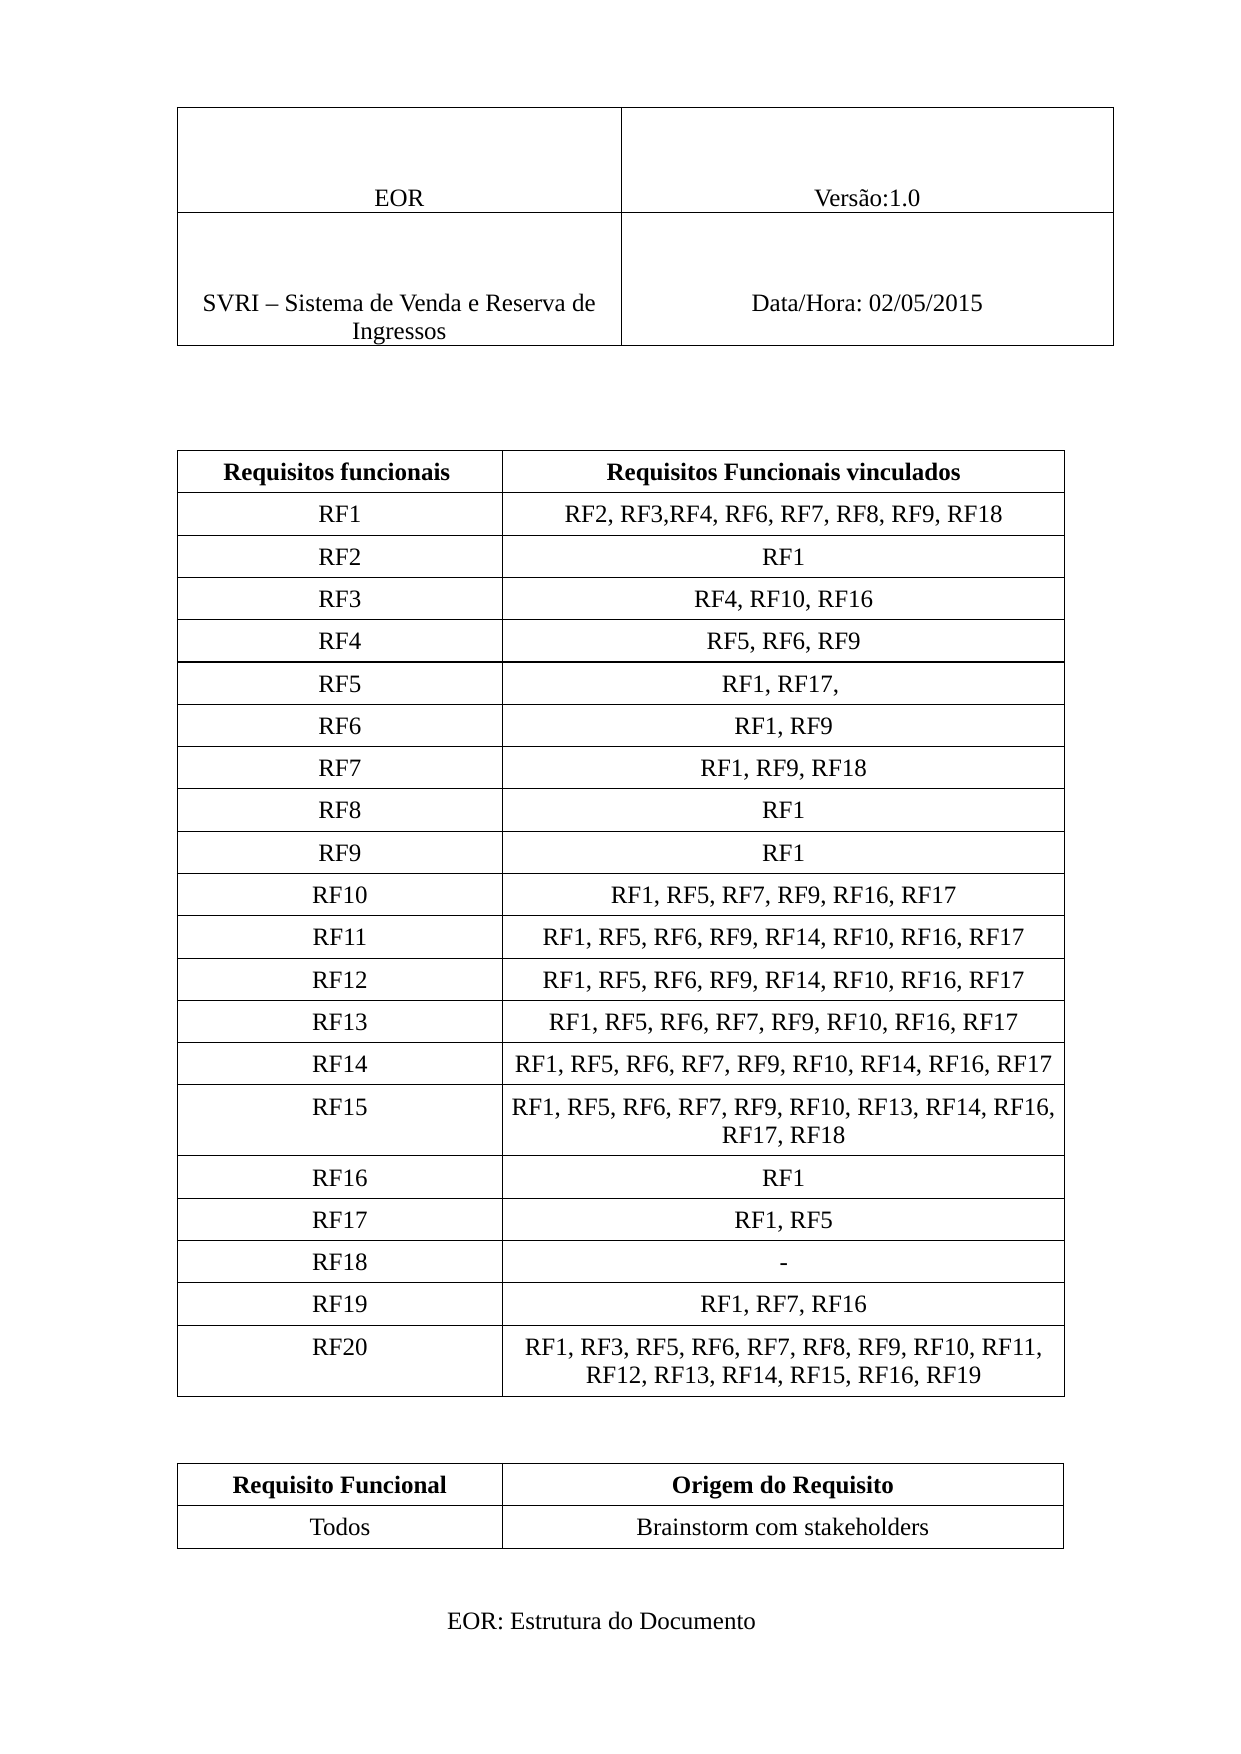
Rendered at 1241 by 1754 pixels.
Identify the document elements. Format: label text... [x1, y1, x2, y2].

table_cell Brainstorm com stakeholders [503, 1506, 1063, 1547]
table_cell RF16 [178, 1156, 502, 1198]
table_header Requisito Funcional [178, 1464, 502, 1505]
table_cell RF1, RF5, RF7, RF9, RF16, RF17 [503, 874, 1064, 915]
table_cell RF10 [178, 874, 502, 915]
table_cell RF11 [178, 916, 502, 957]
table_cell RF1, RF5, RF6, RF7, RF9, RF10, RF16, RF17 [503, 1001, 1064, 1042]
table_cell RF7 [178, 747, 502, 788]
table_cell - [503, 1241, 1064, 1282]
table_cell RF19 [178, 1283, 502, 1324]
table_cell RF1 [503, 832, 1064, 873]
table_cell RF15 [178, 1085, 502, 1155]
table_cell RF1, RF17, [503, 663, 1064, 704]
table_cell RF9 [178, 832, 502, 873]
table_cell RF1 [503, 789, 1064, 831]
table_cell RF5 [178, 663, 502, 704]
table_cell RF1 [503, 1156, 1064, 1198]
table_cell RF1, RF5 [503, 1199, 1064, 1240]
table_cell RF8 [178, 789, 502, 831]
table_cell RF1, RF9 [503, 705, 1064, 746]
table_cell RF4 [178, 620, 502, 661]
table_cell RF2, RF3,RF4, RF6, RF7, RF8, RF9, RF18 [503, 493, 1064, 534]
table_header Requisitos funcionais [178, 451, 502, 492]
table_cell RF1, RF3, RF5, RF6, RF7, RF8, RF9, RF10, RF11, RF12, RF13, RF14, RF15, RF16, RF19 [503, 1326, 1064, 1396]
table_cell RF17 [178, 1199, 502, 1240]
table_cell RF2 [178, 536, 502, 577]
table_cell RF5, RF6, RF9 [503, 620, 1064, 661]
table_cell RF18 [178, 1241, 502, 1282]
table_cell RF1, RF7, RF16 [503, 1283, 1064, 1324]
table_cell RF1 [503, 536, 1064, 577]
table_cell RF14 [178, 1043, 502, 1084]
table_cell RF4, RF10, RF16 [503, 578, 1064, 619]
table_cell RF12 [178, 959, 502, 1000]
table_cell RF1, RF5, RF6, RF7, RF9, RF10, RF13, RF14, RF16, RF17, RF18 [503, 1085, 1064, 1155]
table_cell RF6 [178, 705, 502, 746]
table_cell Todos [178, 1506, 502, 1547]
table_header Origem do Requisito [503, 1464, 1063, 1505]
table_cell RF3 [178, 578, 502, 619]
table_header Requisitos Funcionais vinculados [503, 451, 1064, 492]
table_cell RF1 [178, 493, 502, 534]
table_cell RF1, RF5, RF6, RF9, RF14, RF10, RF16, RF17 [503, 959, 1064, 1000]
table_cell RF1, RF9, RF18 [503, 747, 1064, 788]
table_cell RF13 [178, 1001, 502, 1042]
table_cell RF1, RF5, RF6, RF9, RF14, RF10, RF16, RF17 [503, 916, 1064, 957]
table_cell RF20 [178, 1326, 502, 1396]
table_cell RF1, RF5, RF6, RF7, RF9, RF10, RF14, RF16, RF17 [503, 1043, 1064, 1084]
